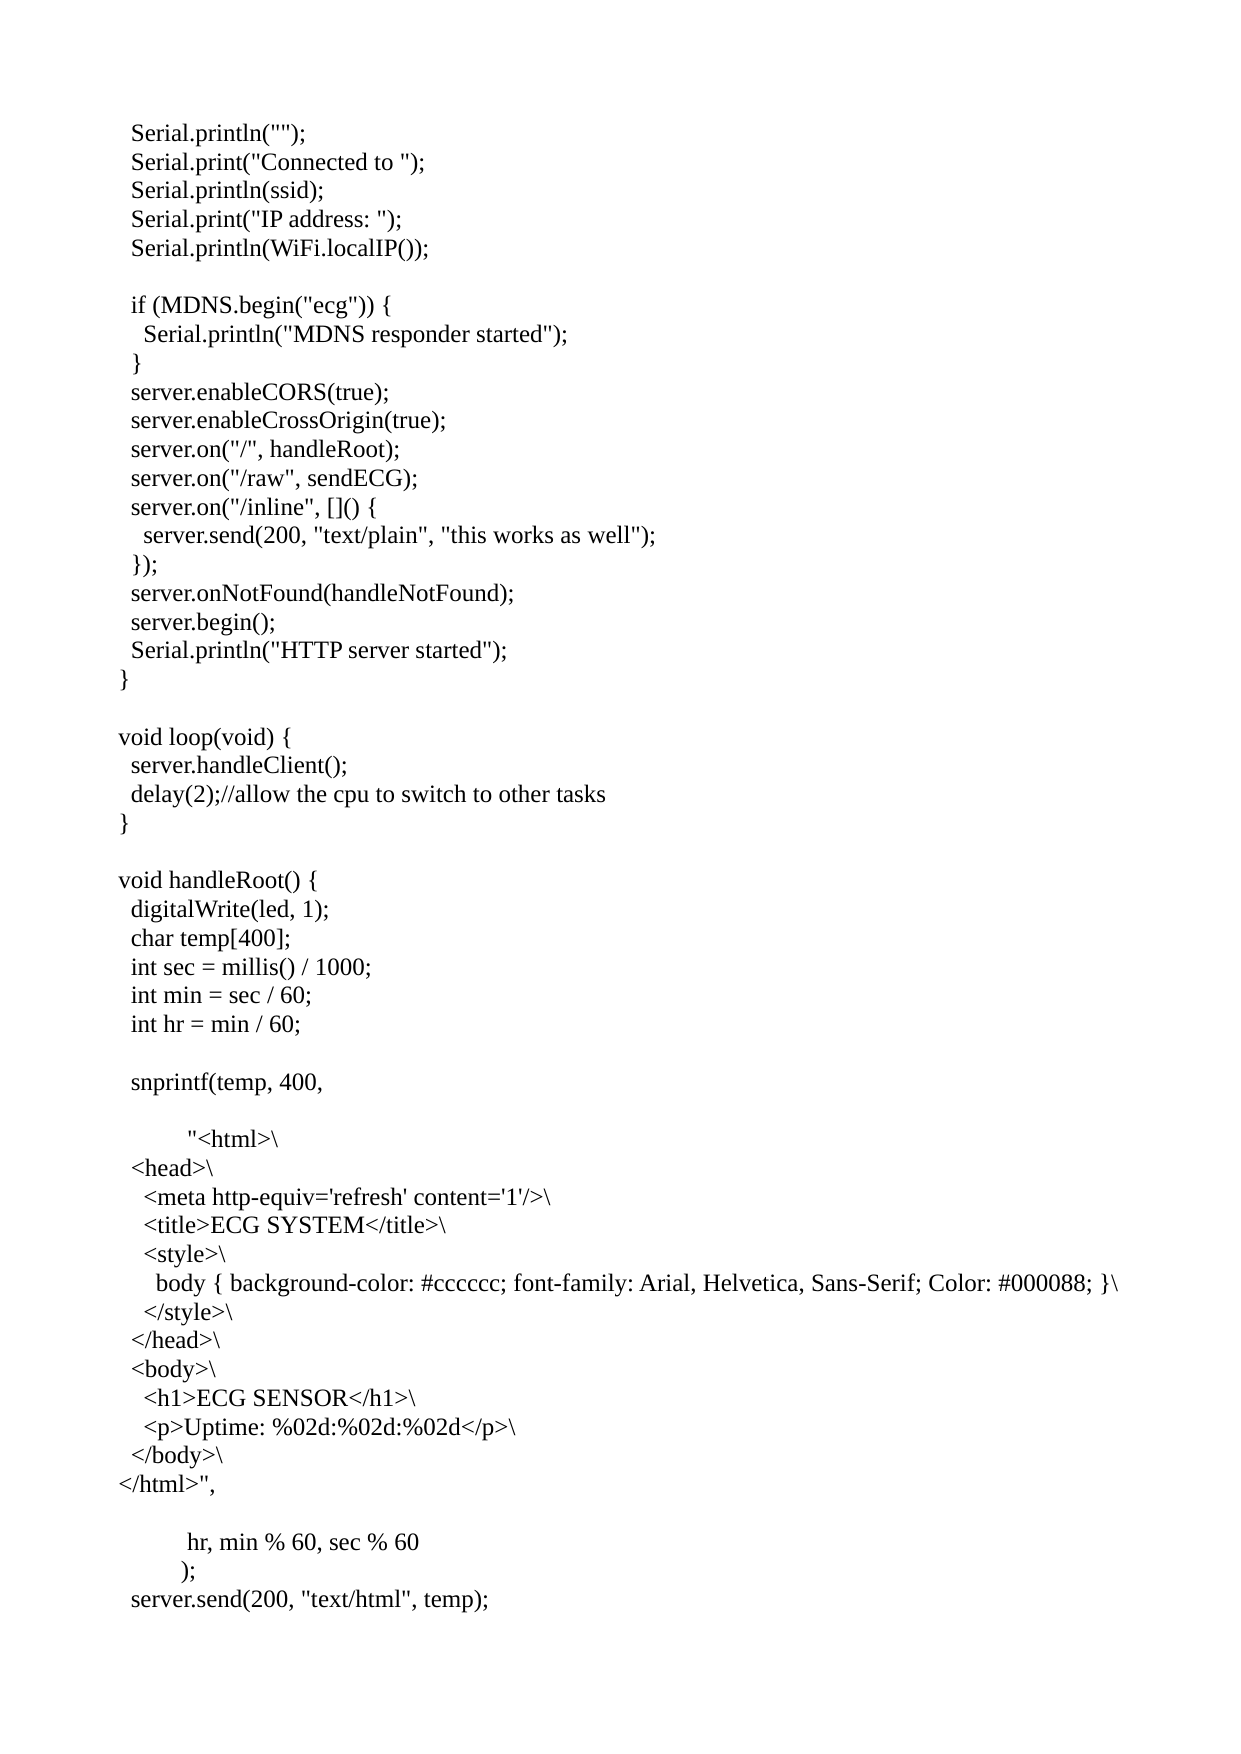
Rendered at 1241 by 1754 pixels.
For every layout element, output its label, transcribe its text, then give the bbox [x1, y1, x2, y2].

text } [118, 808, 1122, 837]
text server.enableCrossOrigin(true); [118, 406, 1122, 434]
text void handleRoot() { [118, 866, 1122, 894]
text char temp[400]; [118, 923, 1122, 952]
text server.handleClient(); [118, 751, 1122, 779]
text }); [118, 549, 1122, 578]
text <meta http-equiv='refresh' content='1'/>\ [118, 1182, 1122, 1211]
text <title>ECG SYSTEM</title>\ [118, 1211, 1122, 1239]
text } [118, 348, 1122, 377]
text server.on("/inline", []() { [118, 492, 1122, 521]
text body { background-color: #cccccc; font-family: Arial, Helvetica, Sans-Serif; Color: #000088; }\ [118, 1268, 1122, 1297]
text <body>\ [118, 1354, 1122, 1383]
text Serial.println("HTTP server started"); [118, 636, 1122, 664]
text server.on("/", handleRoot); [118, 434, 1122, 463]
text ); [118, 1556, 1122, 1584]
text </style>\ [118, 1297, 1122, 1326]
text <head>\ [118, 1153, 1122, 1182]
text "<html>\ [118, 1124, 1122, 1153]
text int min = sec / 60; [118, 981, 1122, 1009]
text Serial.println(ssid); [118, 176, 1122, 204]
text server.begin(); [118, 607, 1122, 636]
text int hr = min / 60; [118, 1009, 1122, 1038]
text int sec = millis() / 1000; [118, 952, 1122, 981]
text <style>\ [118, 1239, 1122, 1268]
text Serial.println("MDNS responder started"); [118, 319, 1122, 348]
text <h1>ECG SENSOR</h1>\ [118, 1383, 1122, 1412]
text Serial.println(WiFi.localIP()); [118, 233, 1122, 262]
text </html>", [118, 1469, 1122, 1498]
text server.onNotFound(handleNotFound); [118, 578, 1122, 607]
text Serial.print("IP address: "); [118, 204, 1122, 233]
text </body>\ [118, 1441, 1122, 1469]
text } [118, 664, 1122, 693]
text if (MDNS.begin("ecg")) { [118, 291, 1122, 319]
text Serial.print("Connected to "); [118, 147, 1122, 176]
text server.enableCORS(true); [118, 377, 1122, 406]
text server.send(200, "text/plain", "this works as well"); [118, 521, 1122, 549]
text void loop(void) { [118, 722, 1122, 751]
text <p>Uptime: %02d:%02d:%02d</p>\ [118, 1412, 1122, 1441]
text hr, min % 60, sec % 60 [118, 1527, 1122, 1556]
text server.on("/raw", sendECG); [118, 463, 1122, 492]
text server.send(200, "text/html", temp); [118, 1584, 1122, 1613]
text </head>\ [118, 1326, 1122, 1354]
text delay(2);//allow the cpu to switch to other tasks [118, 779, 1122, 808]
text Serial.println(""); [118, 118, 1122, 147]
text snprintf(temp, 400, [118, 1067, 1122, 1096]
text digitalWrite(led, 1); [118, 894, 1122, 923]
